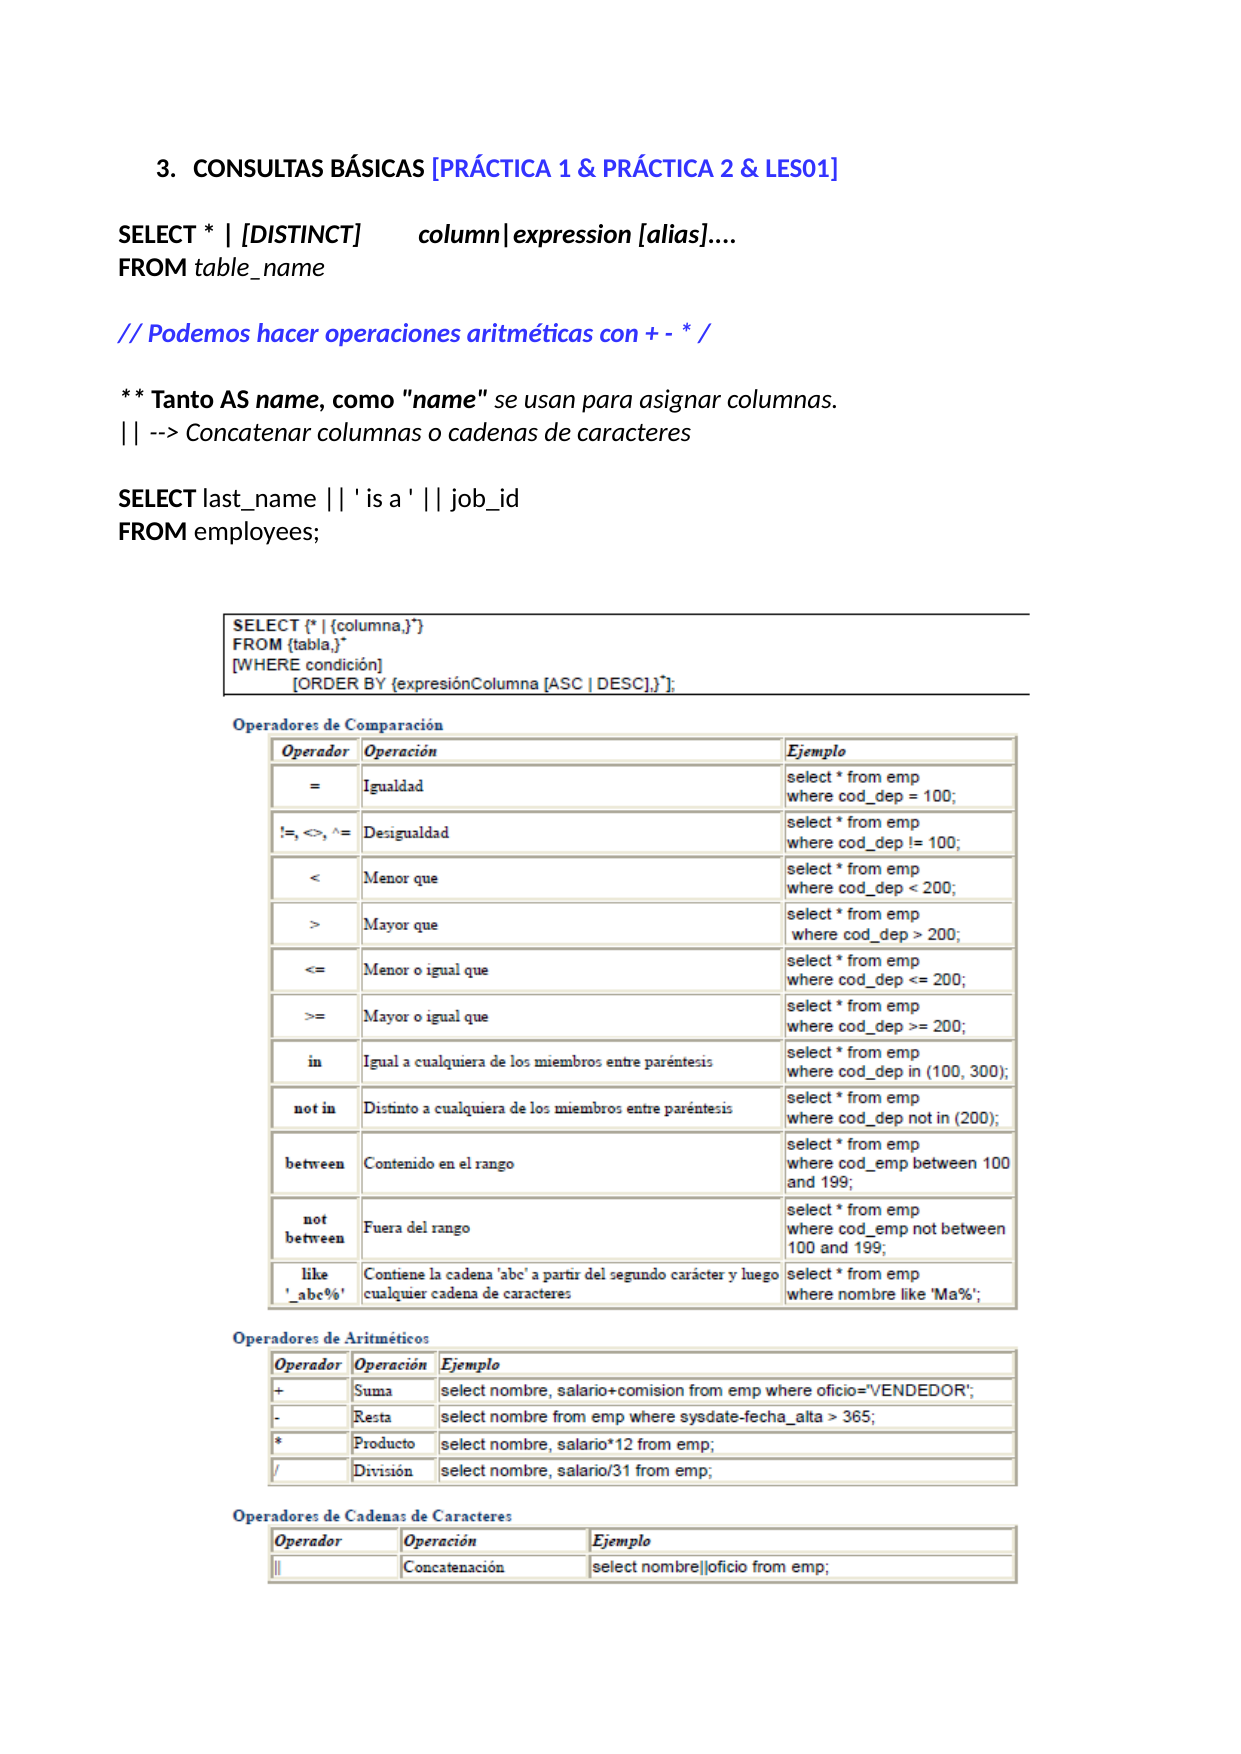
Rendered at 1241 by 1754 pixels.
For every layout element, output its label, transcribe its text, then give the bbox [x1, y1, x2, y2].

text // Podemos hacer operaciones aritméticas con + - * / [118, 316, 1122, 349]
picture [210, 589, 1030, 1606]
text SELECT * | [DISTINCT] column|expression [alias].... [118, 217, 1122, 250]
text FROM table_name [118, 250, 1122, 283]
text || --> Concatenar columnas o cadenas de caracteres [118, 415, 1122, 448]
text ** Tanto AS name, como "name" se usan para asignar columnas. [118, 382, 1122, 415]
text SELECT last_name || ' is a ' || job_id [118, 481, 1122, 514]
list CONSULTAS BÁSICAS [PRÁCTICA 1 & PRÁCTICA 2 & LES01] [156, 151, 1122, 184]
text FROM employees; [118, 514, 1122, 547]
